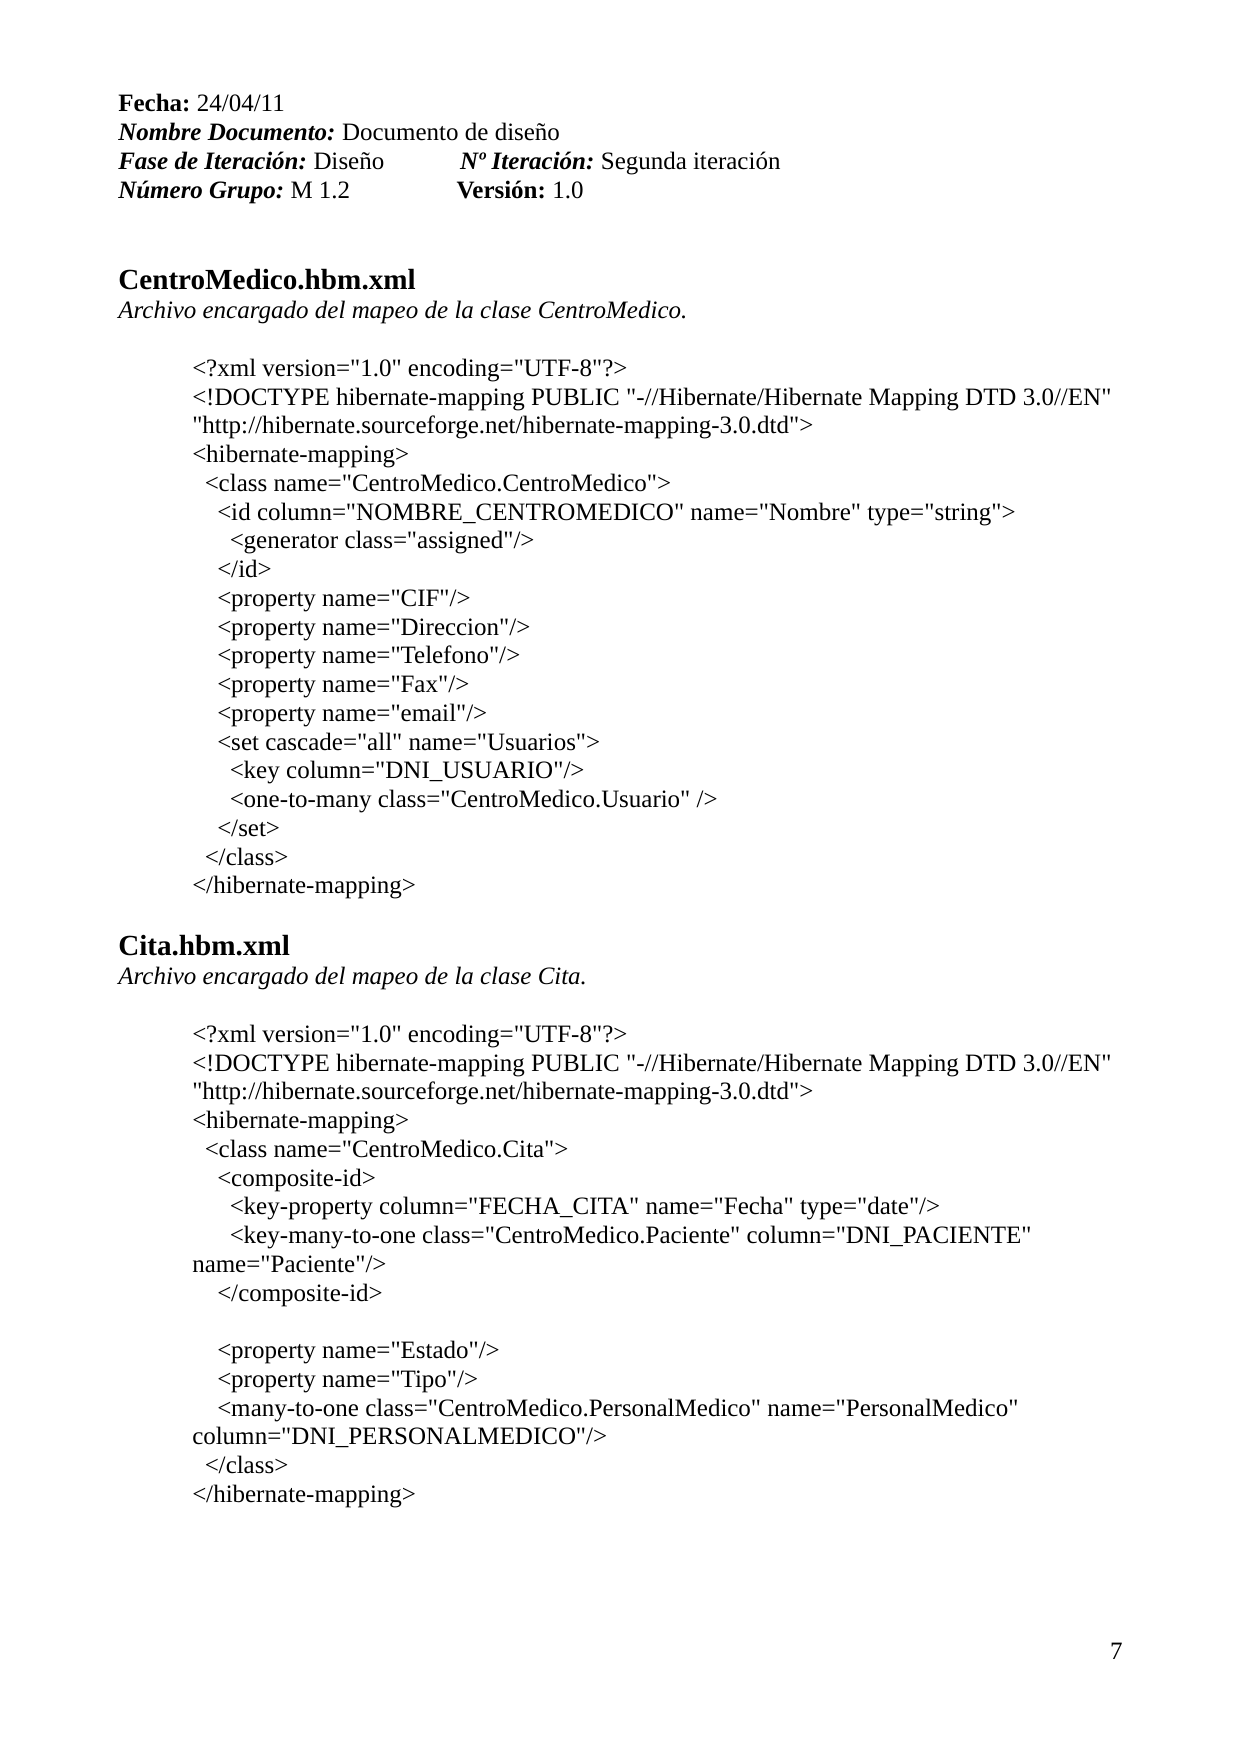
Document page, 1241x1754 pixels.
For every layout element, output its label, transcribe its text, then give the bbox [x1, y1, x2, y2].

text <property name="CIF"/> [192, 583, 1122, 612]
text <?xml version="1.0" encoding="UTF-8"?> [192, 353, 1122, 382]
text <generator class="assigned"/> [192, 525, 1122, 554]
text <property name="Tipo"/> [192, 1364, 1122, 1393]
text </hibernate-mapping> [192, 870, 1122, 899]
text <key-property column="FECHA_CITA" name="Fecha" type="date"/> [192, 1191, 1122, 1220]
text <property name="Direccion"/> [192, 612, 1122, 640]
text <class name="CentroMedico.Cita"> [192, 1134, 1122, 1163]
text <many-to-one class="CentroMedico.PersonalMedico" name="PersonalMedico" column="DNI_PERSONALMEDICO"/> [192, 1393, 1122, 1450]
text </hibernate-mapping> [192, 1479, 1122, 1508]
text Archivo encargado del mapeo de la clase Cita. [118, 961, 1122, 990]
text <?xml version="1.0" encoding="UTF-8"?> [192, 1019, 1122, 1048]
text Cita.hbm.xml [118, 928, 1122, 961]
text <hibernate-mapping> [192, 1105, 1122, 1134]
text <!DOCTYPE hibernate-mapping PUBLIC "-//Hibernate/Hibernate Mapping DTD 3.0//EN" "http://hibernate.sourceforge.net/hibernate-mapping-3.0.dtd"> [192, 382, 1122, 439]
text </class> [192, 1450, 1122, 1479]
text </class> [192, 842, 1122, 870]
text </id> [192, 554, 1122, 583]
text <key column="DNI_USUARIO"/> [192, 755, 1122, 784]
text <key-many-to-one class="CentroMedico.Paciente" column="DNI_PACIENTE" name="Paciente"/> [192, 1220, 1122, 1278]
text <property name="Telefono"/> [192, 640, 1122, 669]
text <set cascade="all" name="Usuarios"> [192, 727, 1122, 755]
text </set> [192, 813, 1122, 842]
text <class name="CentroMedico.CentroMedico"> [192, 468, 1122, 497]
text <hibernate-mapping> [192, 439, 1122, 468]
text <one-to-many class="CentroMedico.Usuario" /> [192, 784, 1122, 813]
text Archivo encargado del mapeo de la clase CentroMedico. [118, 295, 1122, 324]
text </composite-id> [192, 1278, 1122, 1306]
text <id column="NOMBRE_CENTROMEDICO" name="Nombre" type="string"> [192, 497, 1122, 525]
text <composite-id> [192, 1163, 1122, 1191]
text <property name="Estado"/> [192, 1335, 1122, 1364]
text CentroMedico.hbm.xml [118, 262, 1122, 295]
text <property name="email"/> [192, 698, 1122, 727]
text <!DOCTYPE hibernate-mapping PUBLIC "-//Hibernate/Hibernate Mapping DTD 3.0//EN" "http://hibernate.sourceforge.net/hibernate-mapping-3.0.dtd"> [192, 1048, 1122, 1105]
text <property name="Fax"/> [192, 669, 1122, 698]
